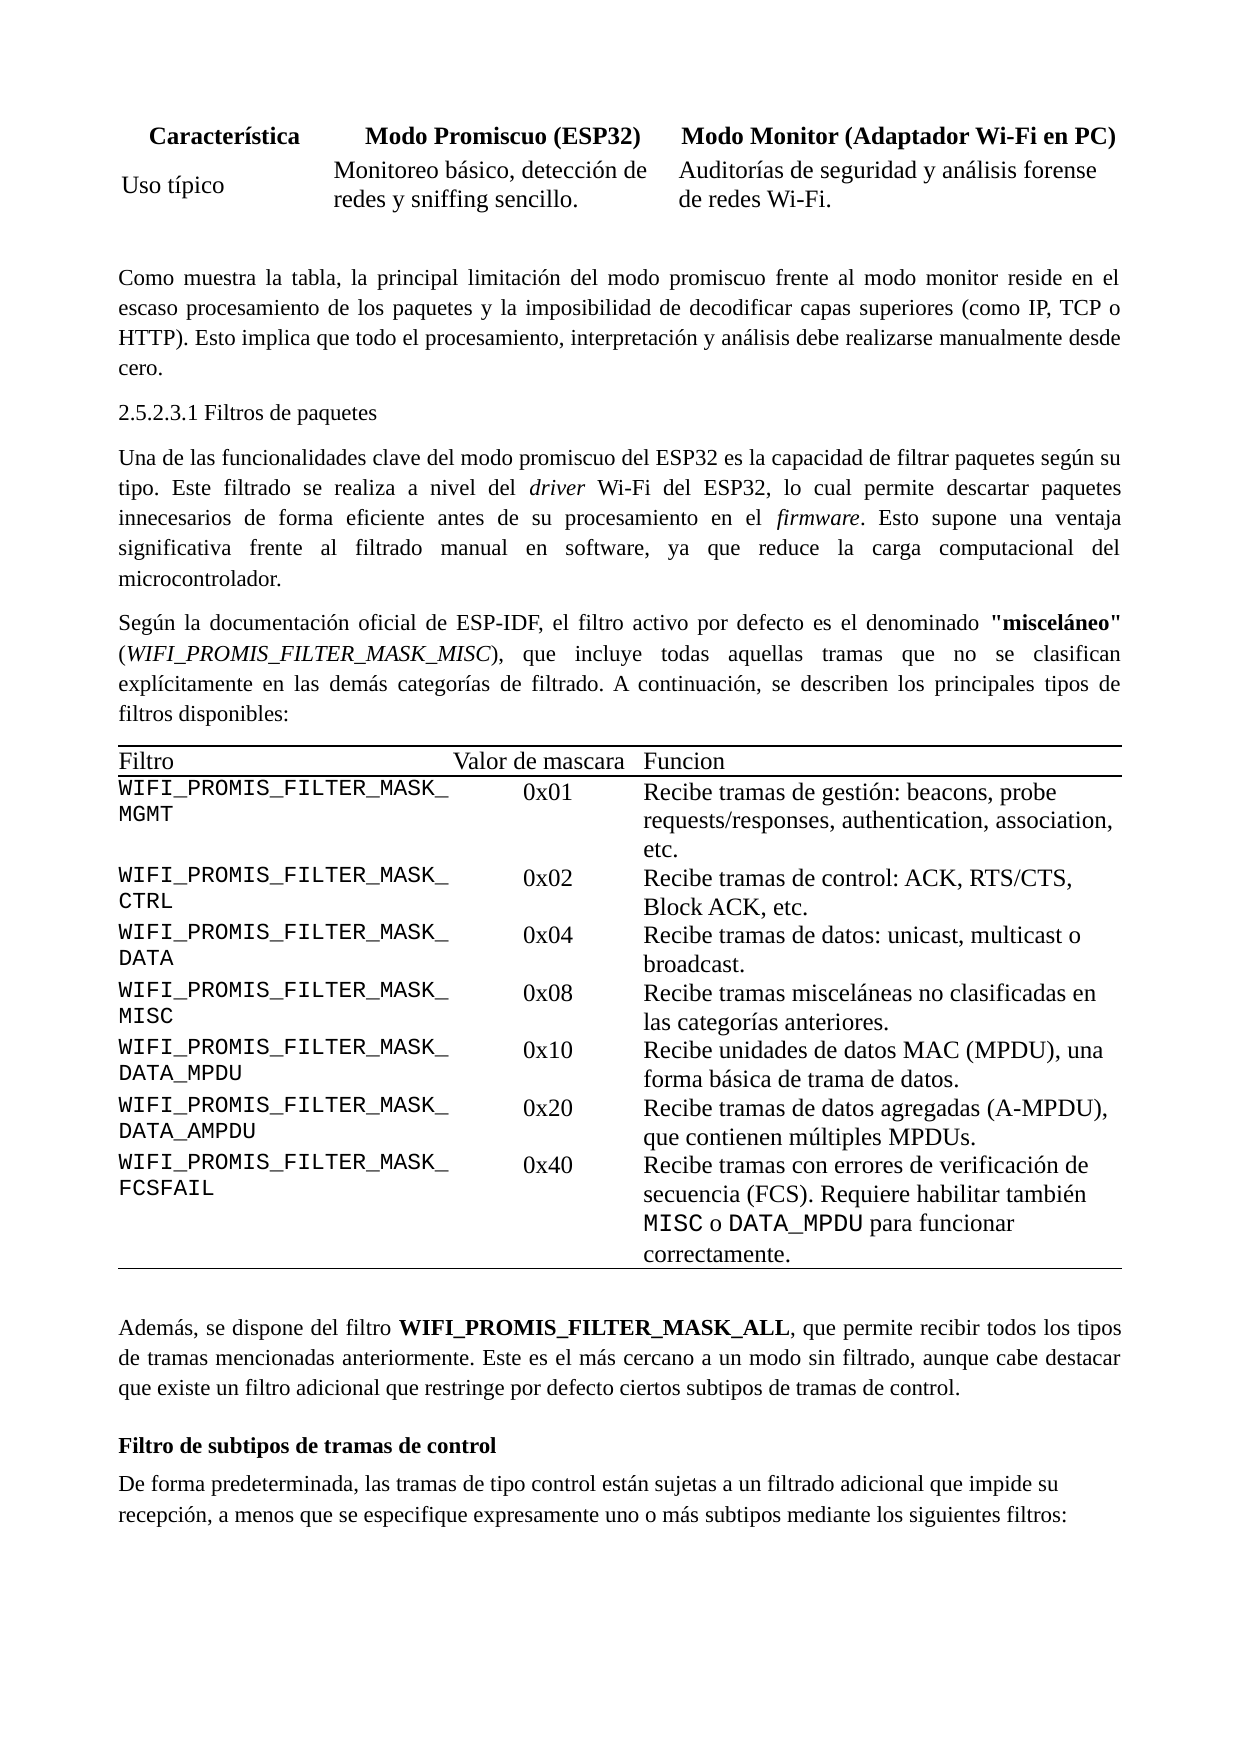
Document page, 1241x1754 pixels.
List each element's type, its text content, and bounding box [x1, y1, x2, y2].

table_cell WIFI_PROMIS_FILTER_MASK_DATA_AMPDU [118, 1093, 453, 1151]
table_cell WIFI_PROMIS_FILTER_MASK_MISC [118, 978, 453, 1036]
table_cell 0x20 [453, 1093, 643, 1151]
table_cell 0x08 [453, 978, 643, 1036]
table_cell WIFI_PROMIS_FILTER_MASK_DATA [118, 921, 453, 978]
table_cell WIFI_PROMIS_FILTER_MASK_CTRL [118, 863, 453, 921]
subtitle Filtro de subtipos de tramas de control [118, 1432, 1122, 1458]
table_header Característica [118, 118, 330, 153]
table_cell Recibe tramas de datos agregadas (A-MPDU), que contienen múltiples MPDUs. [643, 1093, 1122, 1151]
text De forma predeterminada, las tramas de tipo control están sujetas a un filtrado adicional que impide su recepción, a menos que se especifique expresamente uno o más subtipos mediante los siguientes filtros: [118, 1471, 1122, 1527]
table_cell WIFI_PROMIS_FILTER_MASK_FCSFAIL [118, 1151, 453, 1268]
text Además, se dispone del filtro WIFI_PROMIS_FILTER_MASK_ALL, que permite recibir todos los tipos de tramas mencionadas anteriormente. Este es el más cercano a un modo sin filtrado, aunque cabe destacar que existe un filtro adicional que restringe por defecto ciertos subtipos de tramas de control. [118, 1314, 1122, 1401]
table_cell Uso típico [118, 153, 330, 216]
table_header Modo Monitor (Adaptador Wi-Fi en PC) [675, 118, 1122, 153]
table_cell Monitoreo básico, detección de redes y sniffing sencillo. [330, 153, 675, 216]
table_cell 0x01 [453, 777, 643, 863]
table_cell 0x40 [453, 1151, 643, 1268]
table_cell WIFI_PROMIS_FILTER_MASK_DATA_MPDU [118, 1036, 453, 1093]
table_cell Recibe tramas de control: ACK, RTS/CTS, Block ACK, etc. [643, 863, 1122, 921]
table_cell Recibe tramas misceláneas no clasificadas en las categorías anteriores. [643, 978, 1122, 1036]
table_cell 0x10 [453, 1036, 643, 1093]
table_header Funcion [643, 747, 1122, 775]
text Una de las funcionalidades clave del modo promiscuo del ESP32 es la capacidad de filtrar paquetes según su tipo. Este filtrado se realiza a nivel del driver Wi-Fi del ESP32, lo cual permite descartar paquetes innecesarios de forma eficiente antes de su procesamiento en el firmware. Esto supone una ventaja significativa frente al filtrado manual en software, ya que reduce la carga computacional del microcontrolador. [118, 444, 1122, 591]
text Según la documentación oficial de ESP-IDF, el filtro activo por defecto es el denominado "misceláneo" (WIFI_PROMIS_FILTER_MASK_MISC), que incluye todas aquellas tramas que no se clasifican explícitamente en las demás categorías de filtrado. A continuación, se describen los principales tipos de filtros disponibles: [118, 609, 1122, 726]
table_cell Recibe unidades de datos MAC (MPDU), una forma básica de trama de datos. [643, 1036, 1122, 1093]
table_cell Auditorías de seguridad y análisis forense de redes Wi-Fi. [675, 153, 1122, 216]
table_header Valor de mascara [453, 747, 643, 775]
table_cell 0x04 [453, 921, 643, 978]
text Como muestra la tabla, la principal limitación del modo promiscuo frente al modo monitor reside en el escaso procesamiento de los paquetes y la imposibilidad de decodificar capas superiores (como IP, TCP o HTTP). Esto implica que todo el procesamiento, interpretación y análisis debe realizarse manualmente desde cero. [118, 264, 1122, 381]
table_cell Recibe tramas de gestión: beacons, probe requests/responses, authentication, association, etc. [643, 777, 1122, 863]
table_header Filtro [118, 747, 453, 775]
text 2.5.2.3.1 Filtros de paquetes [118, 399, 1122, 425]
table_header Modo Promiscuo (ESP32) [330, 118, 675, 153]
table_cell Recibe tramas de datos: unicast, multicast o broadcast. [643, 921, 1122, 978]
table_cell WIFI_PROMIS_FILTER_MASK_MGMT [118, 777, 453, 863]
table_cell 0x02 [453, 863, 643, 921]
table_cell Recibe tramas con errores de verificación de secuencia (FCS). Requiere habilitar también MISC o DATA_MPDU para funcionar correctamente. [643, 1151, 1122, 1268]
